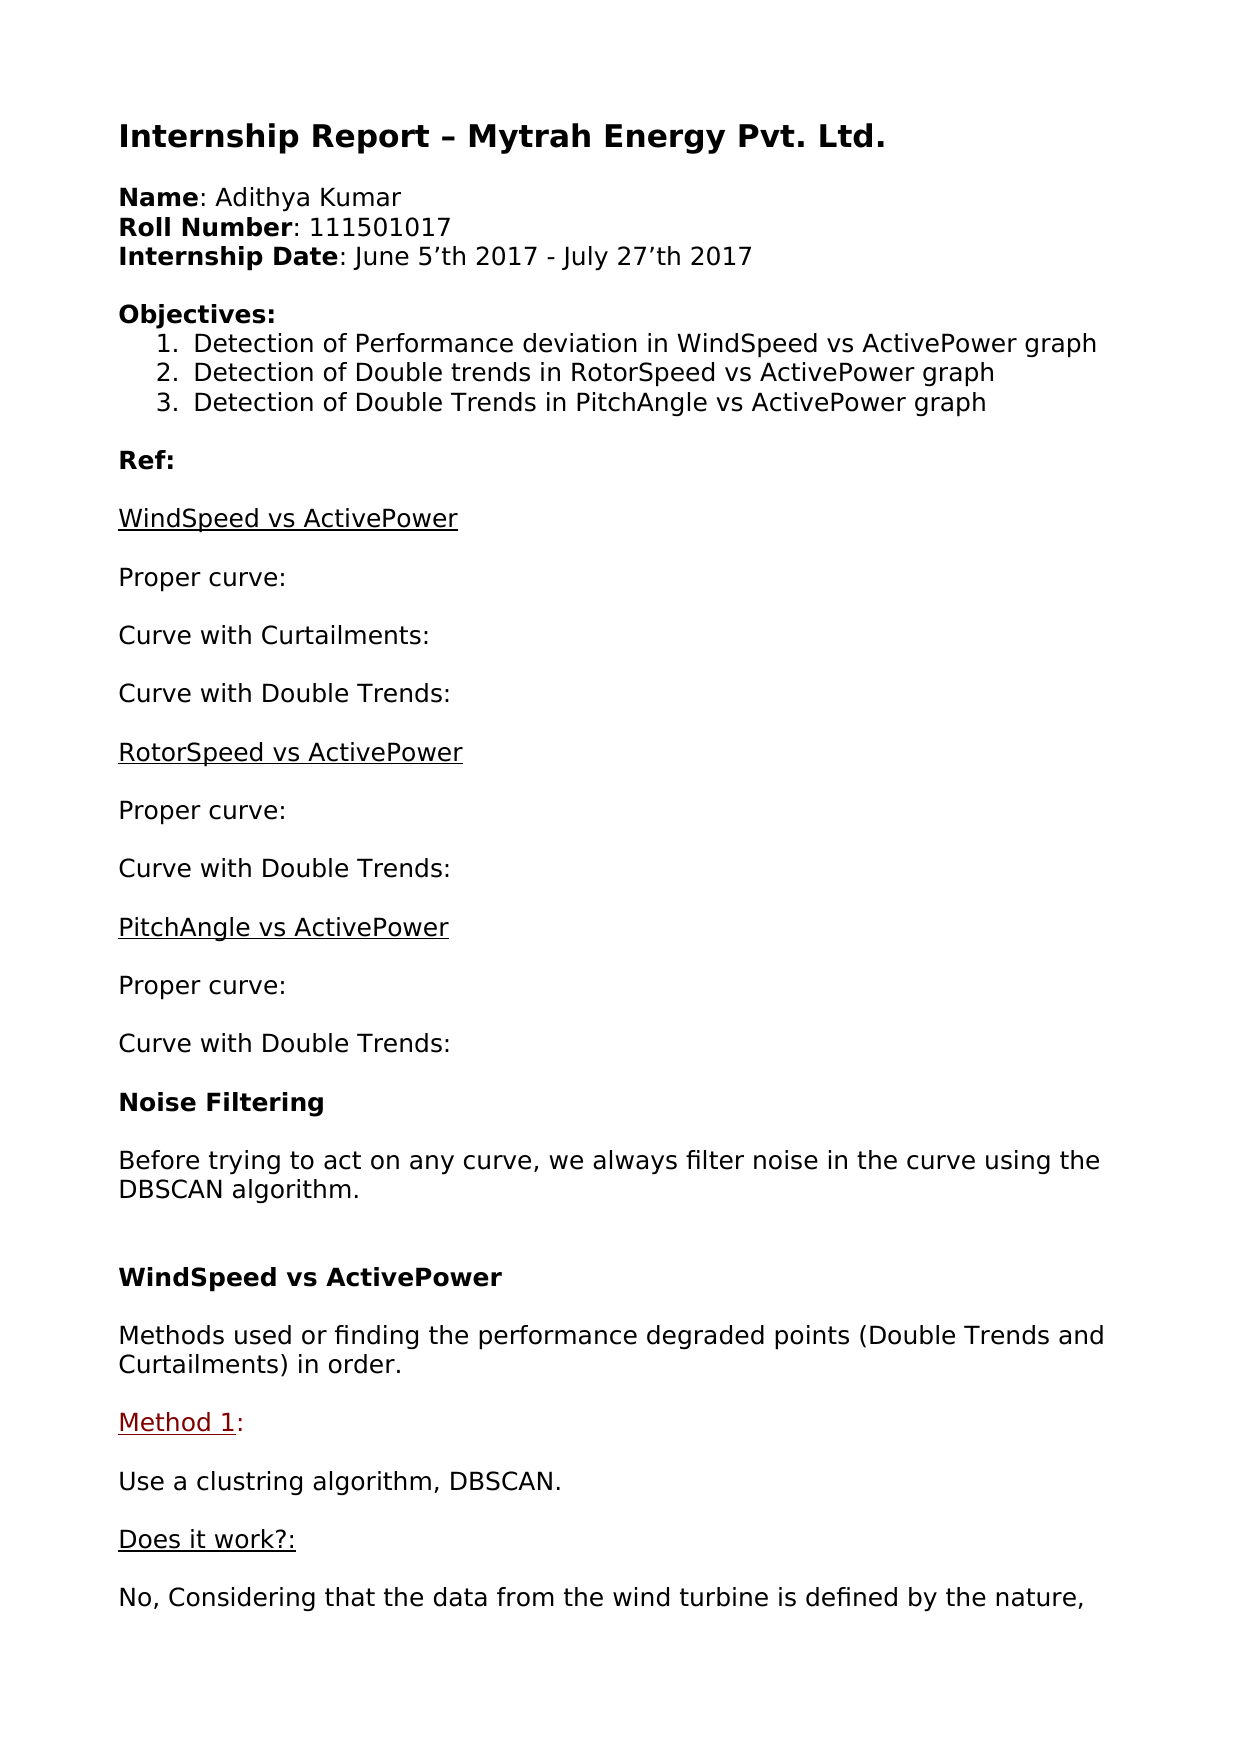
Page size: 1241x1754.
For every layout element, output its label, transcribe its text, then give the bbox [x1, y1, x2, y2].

text Proper curve: [118, 796, 1122, 825]
text Objectives: [118, 300, 1122, 329]
text Proper curve: [118, 563, 1122, 592]
text Internship Date: June 5’th 2017 - July 27’th 2017 [118, 242, 1122, 271]
text Curve with Double Trends: [118, 679, 1122, 709]
text Before trying to act on any curve, we always filter noise in the curve using the DBSCAN algorithm. [118, 1146, 1122, 1204]
text No, Considering that the data from the wind turbine is defined by the nature, [118, 1584, 1122, 1613]
text Method 1: [118, 1409, 1122, 1438]
text RotorSpeed vs ActivePower [118, 738, 1122, 767]
text Curve with Curtailments: [118, 621, 1122, 650]
text Internship Report – Mytrah Energy Pvt. Ltd. [118, 118, 1122, 154]
text Noise Filtering [118, 1088, 1122, 1117]
text WindSpeed vs ActivePower [118, 1263, 1122, 1292]
list Detection of Performance deviation in WindSpeed vs ActivePower graph [156, 329, 1122, 359]
text Curve with Double Trends: [118, 1029, 1122, 1059]
text Methods used or finding the performance degraded points (Double Trends and Curtailments) in order. [118, 1321, 1122, 1379]
text Roll Number: 111501017 [118, 213, 1122, 242]
text Use a clustring algorithm, DBSCAN. [118, 1467, 1122, 1496]
text Curve with Double Trends: [118, 854, 1122, 884]
list Detection of Double trends in RotorSpeed vs ActivePower graph [156, 359, 1122, 388]
list Detection of Double Trends in PitchAngle vs ActivePower graph [156, 388, 1122, 417]
text Ref: [118, 446, 1122, 475]
text PitchAngle vs ActivePower [118, 913, 1122, 942]
text Proper curve: [118, 971, 1122, 1000]
text Does it work?: [118, 1525, 1122, 1554]
text WindSpeed vs ActivePower [118, 504, 1122, 534]
text Name: Adithya Kumar [118, 184, 1122, 213]
